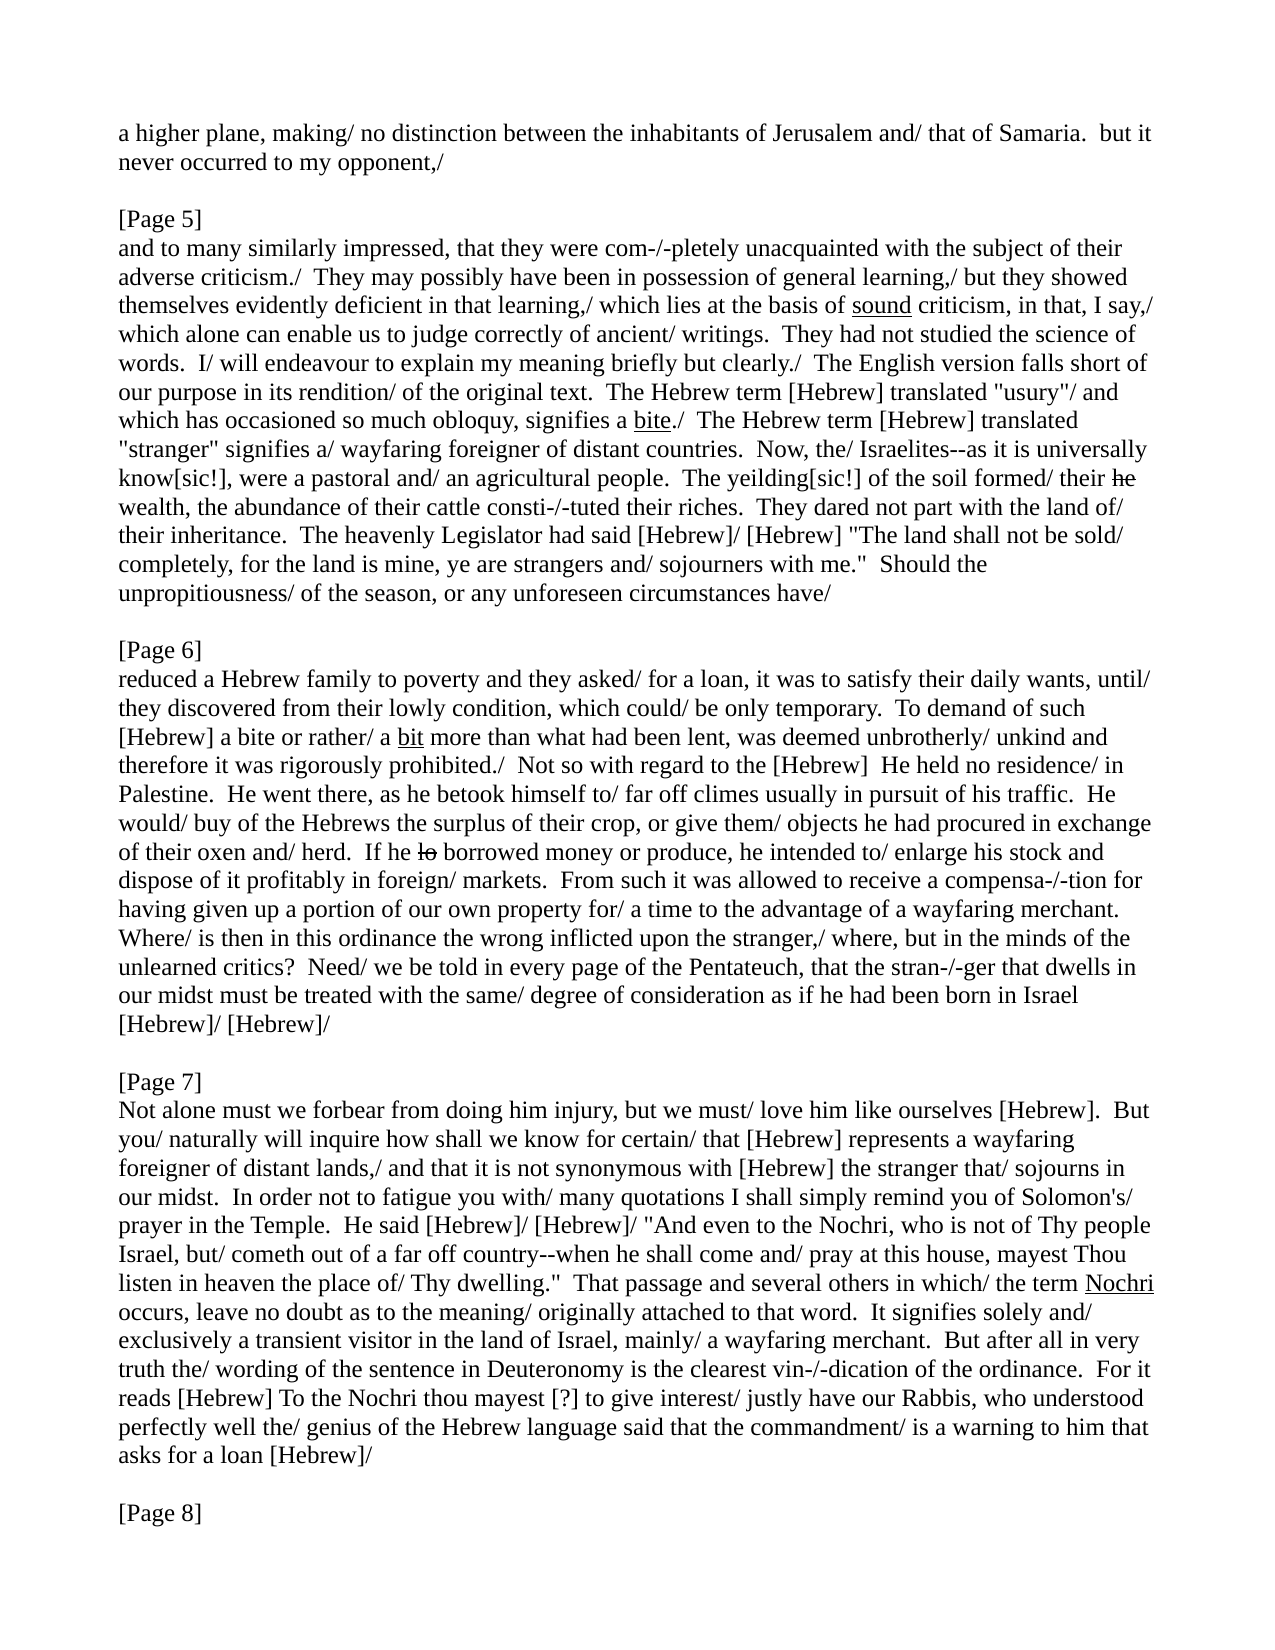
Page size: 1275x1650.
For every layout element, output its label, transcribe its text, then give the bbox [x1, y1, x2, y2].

text [Page 7] [118, 1067, 1157, 1096]
text Not alone must we forbear from doing him injury, but we must/ love him like ourselves [Hebrew]. But you/ naturally will inquire how shall we know for certain/ that [Hebrew] represents a wayfaring foreigner of distant lands,/ and that it is not synonymous with [Hebrew] the stranger that/ sojourns in our midst. In order not to fatigue you with/ many quotations I shall simply remind you of Solomon's/ prayer in the Temple. He said [Hebrew]/ [Hebrew]/ "And even to the Nochri, who is not of Thy people Israel, but/ cometh out of a far off country--when he shall come and/ pray at this house, mayest Thou listen in heaven the place of/ Thy dwelling." That passage and several others in which/ the term Nochri occurs, leave no doubt as to the meaning/ originally attached to that word. It signifies solely and/ exclusively a transient visitor in the land of Israel, mainly/ a wayfaring merchant. But after all in very truth the/ wording of the sentence in Deuteronomy is the clearest vin-/-dication of the ordinance. For it reads [Hebrew] To the Nochri thou mayest [?] to give interest/ justly have our Rabbis, who understood perfectly well the/ genius of the Hebrew language said that the commandment/ is a warning to him that asks for a loan [Hebrew]/ [118, 1096, 1157, 1469]
text [Page 6] [118, 636, 1157, 664]
text [Page 8] [118, 1498, 1157, 1527]
text [Page 5] [118, 204, 1157, 233]
text and to many similarly impressed, that they were com-/-pletely unacquainted with the subject of their adverse criticism./ They may possibly have been in possession of general learning,/ but they showed themselves evidently deficient in that learning,/ which lies at the basis of sound criticism, in that, I say,/ which alone can enable us to judge correctly of ancient/ writings. They had not studied the science of words. I/ will endeavour to explain my meaning briefly but clearly./ The English version falls short of our purpose in its rendition/ of the original text. The Hebrew term [Hebrew] translated "usury"/ and which has occasioned so much obloquy, signifies a bite./ The Hebrew term [Hebrew] translated "stranger" signifies a/ wayfaring foreigner of distant countries. Now, the/ Israelites--as it is universally know[sic!], were a pastoral and/ an agricultural people. The yeilding[sic!] of the soil formed/ their he wealth, the abundance of their cattle consti-/-tuted their riches. They dared not part with the land of/ their inheritance. The heavenly Legislator had said [Hebrew]/ [Hebrew] "The land shall not be sold/ completely, for the land is mine, ye are strangers and/ sojourners with me." Should the unpropitiousness/ of the season, or any unforeseen circumstances have/ [118, 233, 1157, 607]
text a higher plane, making/ no distinction between the inhabitants of Jerusalem and/ that of Samaria. but it never occurred to my opponent,/ [118, 118, 1157, 176]
text reduced a Hebrew family to poverty and they asked/ for a loan, it was to satisfy their daily wants, until/ they discovered from their lowly condition, which could/ be only temporary. To demand of such [Hebrew] a bite or rather/ a bit more than what had been lent, was deemed unbrotherly/ unkind and therefore it was rigorously prohibited./ Not so with regard to the [Hebrew] He held no residence/ in Palestine. He went there, as he betook himself to/ far off climes usually in pursuit of his traffic. He would/ buy of the Hebrews the surplus of their crop, or give them/ objects he had procured in exchange of their oxen and/ herd. If he lo borrowed money or produce, he intended to/ enlarge his stock and dispose of it profitably in foreign/ markets. From such it was allowed to receive a compensa-/-tion for having given up a portion of our own property for/ a time to the advantage of a wayfaring merchant. Where/ is then in this ordinance the wrong inflicted upon the stranger,/ where, but in the minds of the unlearned critics? Need/ we be told in every page of the Pentateuch, that the stran-/-ger that dwells in our midst must be treated with the same/ degree of consideration as if he had been born in Israel [Hebrew]/ [Hebrew]/ [118, 664, 1157, 1038]
